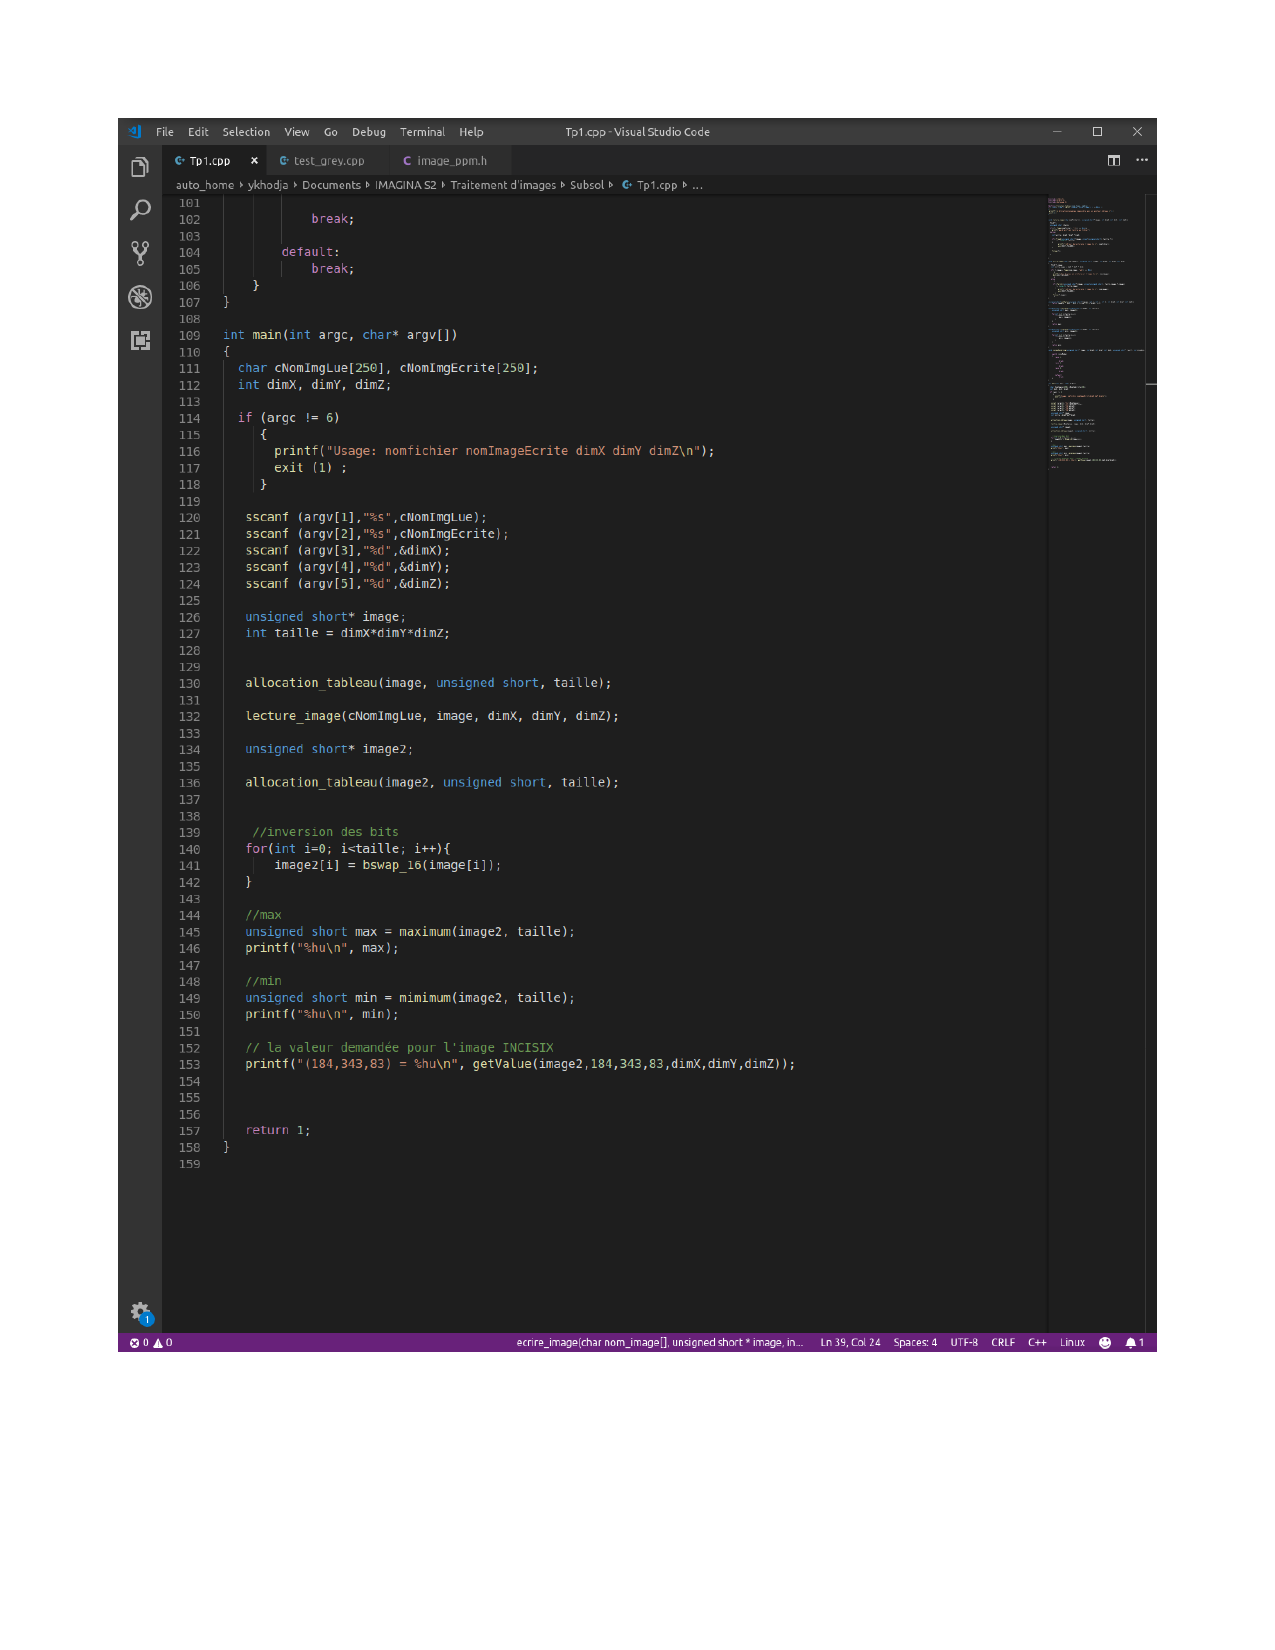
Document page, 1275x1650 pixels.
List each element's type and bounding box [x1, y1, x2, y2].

picture [118, 118, 1157, 1352]
